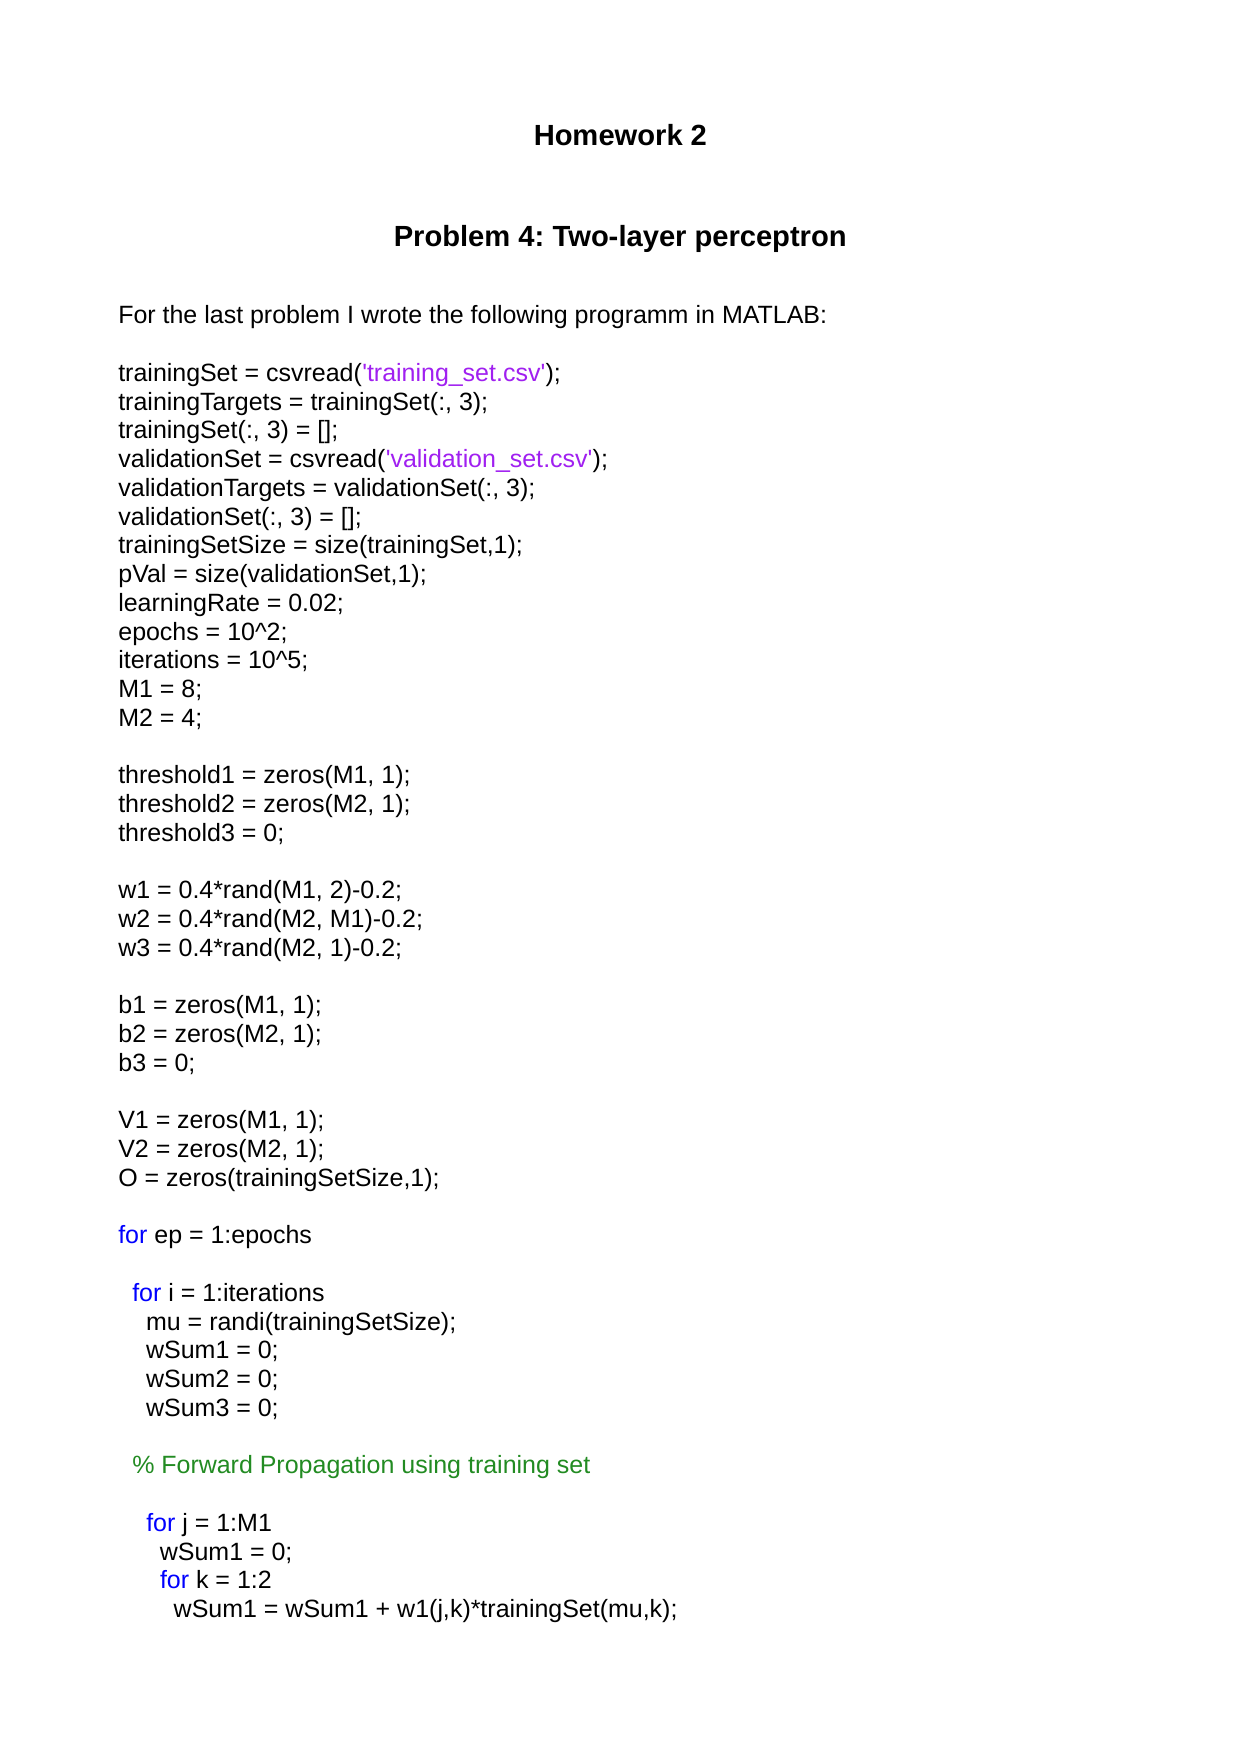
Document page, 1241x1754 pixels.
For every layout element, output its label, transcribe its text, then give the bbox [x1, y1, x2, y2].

text trainingSet = csvread('training_set.csv'); [118, 358, 1122, 386]
text wSum1 = 0; [118, 1536, 1122, 1565]
text M1 = 8; [118, 674, 1122, 703]
text epochs = 10^2; [118, 616, 1122, 645]
text V2 = zeros(M2, 1); [118, 1134, 1122, 1163]
text M2 = 4; [118, 703, 1122, 731]
text w1 = 0.4*rand(M1, 2)-0.2; [118, 875, 1122, 904]
text wSum1 = wSum1 + w1(j,k)*trainingSet(mu,k); [118, 1594, 1122, 1623]
text for k = 1:2 [118, 1565, 1122, 1594]
text threshold3 = 0; [118, 818, 1122, 846]
text b1 = zeros(M1, 1); [118, 990, 1122, 1019]
text for j = 1:M1 [118, 1508, 1122, 1536]
text Homework 2 [118, 118, 1122, 152]
text validationTargets = validationSet(:, 3); [118, 473, 1122, 501]
text w2 = 0.4*rand(M2, M1)-0.2; [118, 904, 1122, 933]
text b3 = 0; [118, 1048, 1122, 1076]
text for i = 1:iterations [118, 1278, 1122, 1306]
text b2 = zeros(M2, 1); [118, 1019, 1122, 1048]
text V1 = zeros(M1, 1); [118, 1105, 1122, 1134]
text pVal = size(validationSet,1); [118, 559, 1122, 588]
text Problem 4: Two-layer perceptron [118, 219, 1122, 252]
text trainingSetSize = size(trainingSet,1); [118, 530, 1122, 559]
text w3 = 0.4*rand(M2, 1)-0.2; [118, 933, 1122, 961]
text threshold1 = zeros(M1, 1); [118, 760, 1122, 789]
text validationSet(:, 3) = []; [118, 501, 1122, 530]
text iterations = 10^5; [118, 645, 1122, 674]
text wSum2 = 0; [118, 1364, 1122, 1393]
text For the last problem I wrote the following programm in MATLAB: [118, 300, 1122, 329]
text trainingTargets = trainingSet(:, 3); [118, 386, 1122, 415]
text trainingSet(:, 3) = []; [118, 415, 1122, 444]
text wSum1 = 0; [118, 1335, 1122, 1364]
text % Forward Propagation using training set [118, 1450, 1122, 1479]
text wSum3 = 0; [118, 1393, 1122, 1421]
text validationSet = csvread('validation_set.csv'); [118, 444, 1122, 473]
text O = zeros(trainingSetSize,1); [118, 1163, 1122, 1191]
text for ep = 1:epochs [118, 1220, 1122, 1249]
text learningRate = 0.02; [118, 588, 1122, 616]
text threshold2 = zeros(M2, 1); [118, 789, 1122, 818]
text mu = randi(trainingSetSize); [118, 1306, 1122, 1335]
